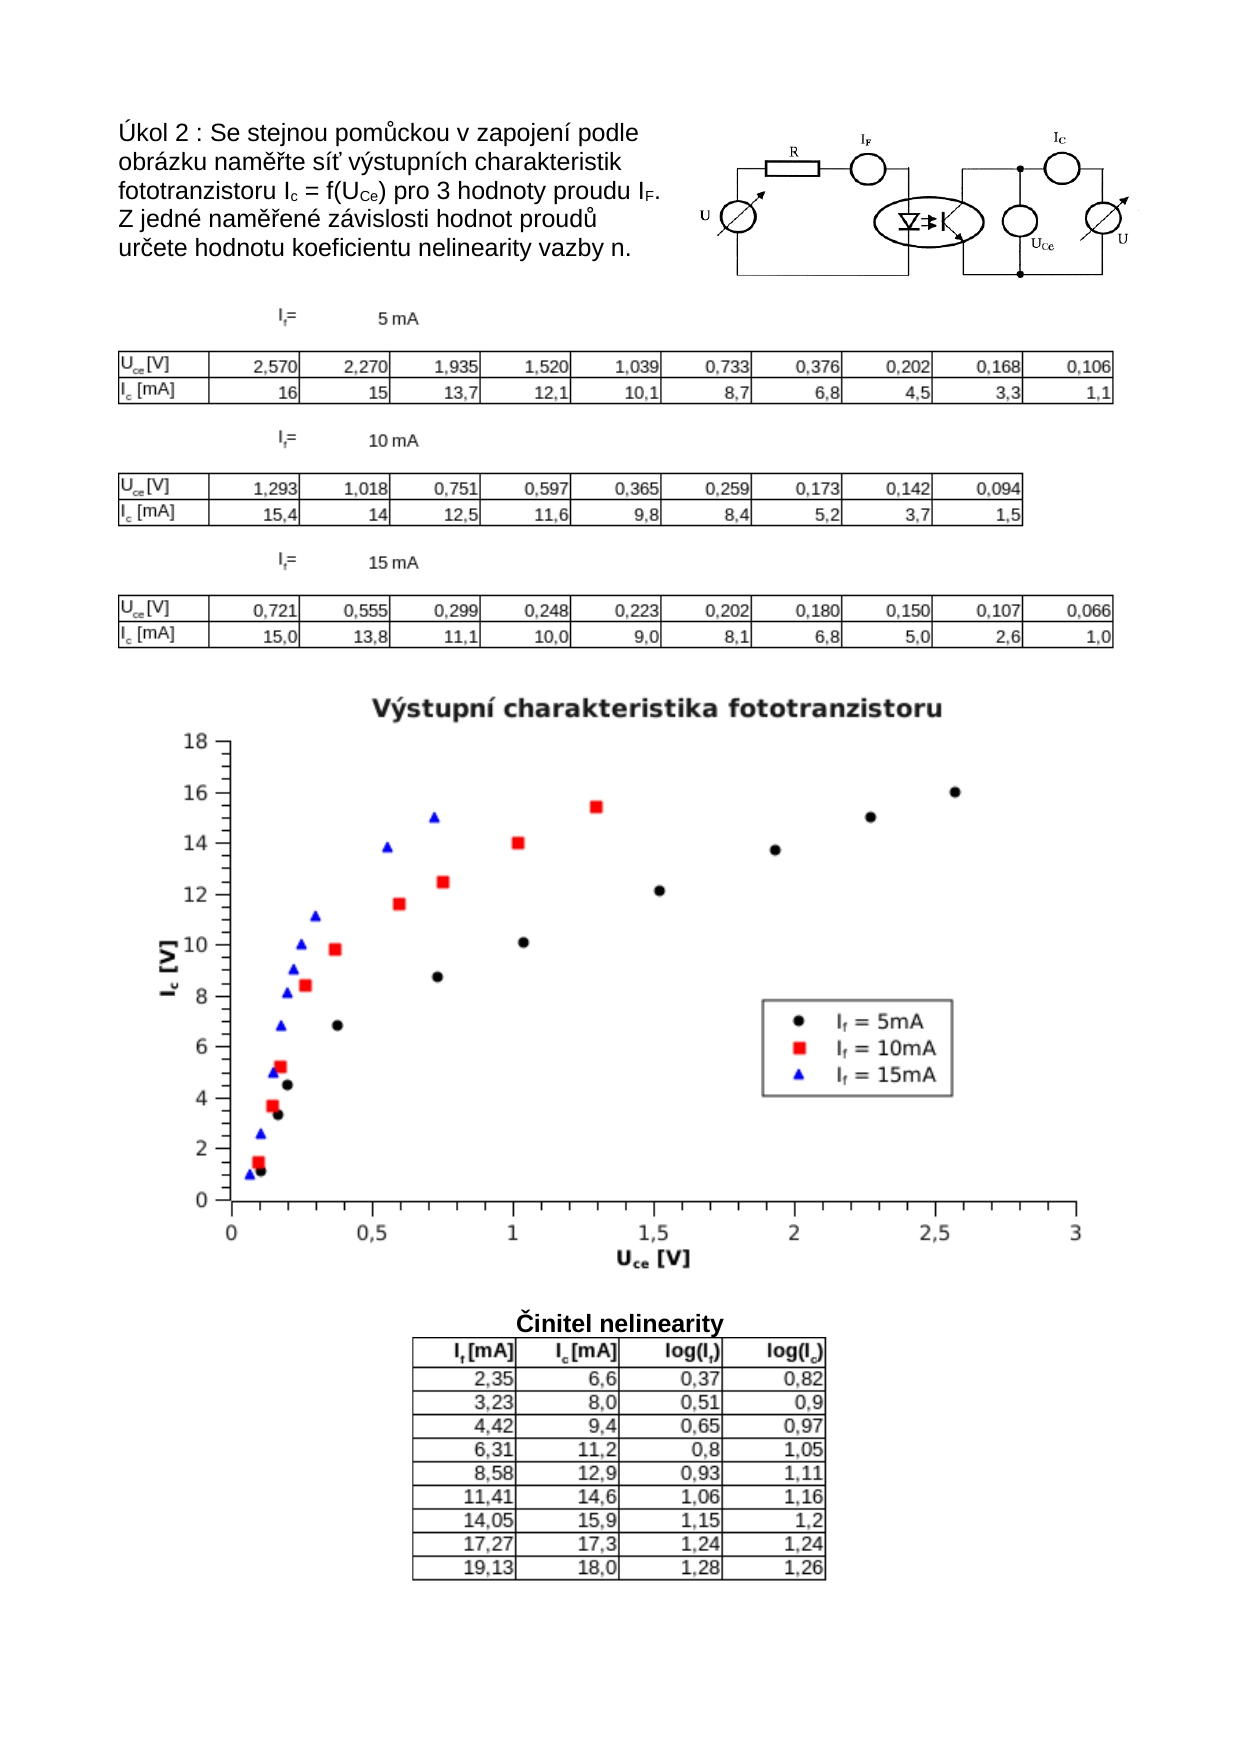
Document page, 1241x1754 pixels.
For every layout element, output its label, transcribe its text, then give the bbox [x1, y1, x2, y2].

text Úkol 2 : Se stejnou pomůckou v zapojení podle obrázku naměřte síť výstupních charakteristik fototranzistoru Ic = f(UCe) pro 3 hodnoty proudu IF. Z jedné naměřené závislosti hodnot proudů určete hodnotu koeficientu nelinearity vazby n. [118, 118, 666, 262]
picture [147, 686, 1093, 1281]
picture [412, 1337, 828, 1595]
picture [118, 118, 1163, 658]
text Činitel nelinearity [118, 1309, 1122, 1338]
